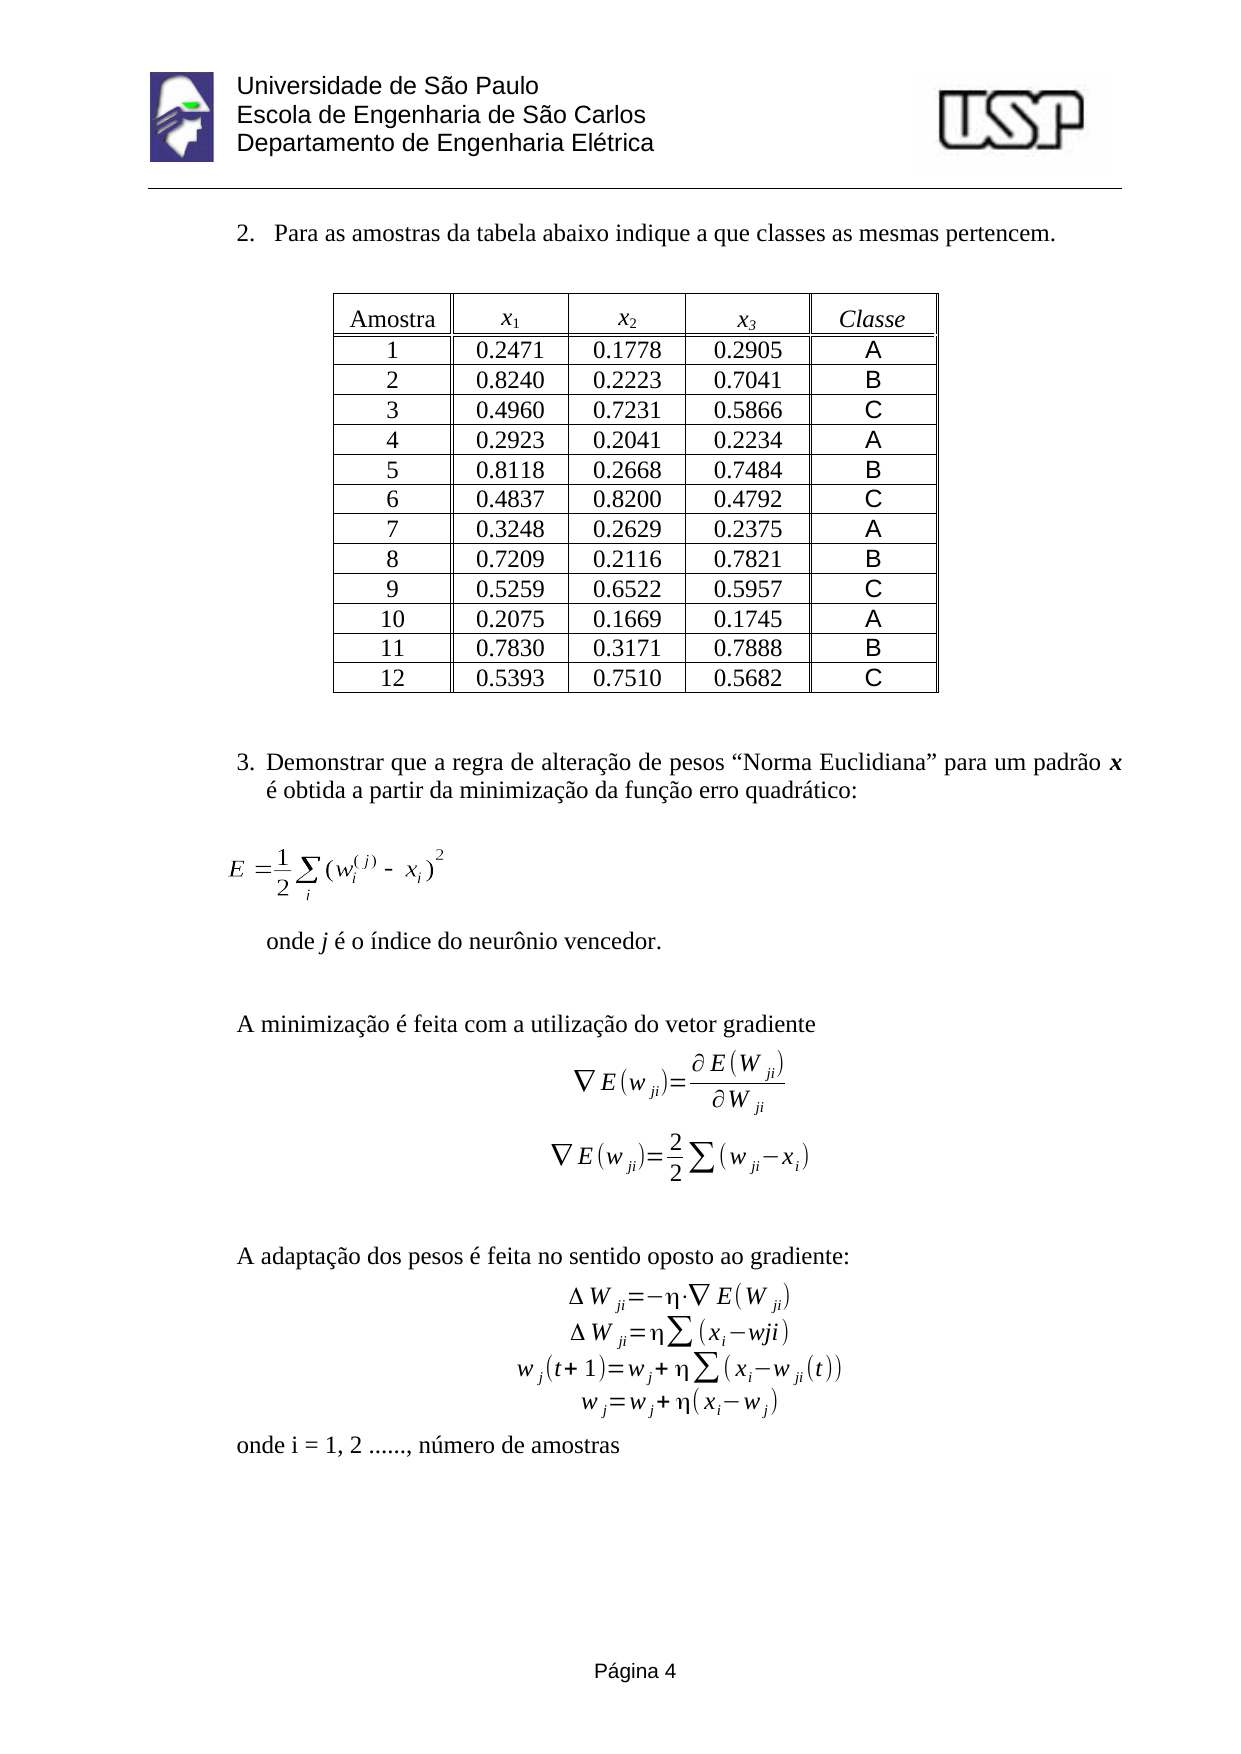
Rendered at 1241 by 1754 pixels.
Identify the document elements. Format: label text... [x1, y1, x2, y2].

table_cell 0.2629 [569, 514, 685, 543]
table_cell 0.5682 [686, 663, 809, 692]
table_cell 0.2116 [569, 544, 685, 573]
table_cell 0.2234 [686, 425, 809, 454]
text 3. Demonstrar que a regra de alteração de pesos “Norma Euclidiana” para um padrão x é obtida a partir da minimização da função erro quadrático: [236, 747, 1122, 804]
table_cell 7 [334, 514, 450, 543]
table_cell 10 [334, 604, 450, 632]
table_cell 5 [334, 455, 450, 483]
table_cell 0.7821 [686, 544, 809, 573]
table_cell 0.5957 [686, 574, 809, 603]
table_cell 0.8118 [454, 455, 568, 483]
table_cell 11 [334, 634, 450, 662]
table_cell 3 [334, 395, 450, 424]
table_cell 0.3248 [454, 514, 568, 543]
table_cell C [812, 485, 936, 513]
table_cell 0.5393 [454, 663, 568, 692]
table_cell B [812, 455, 936, 483]
table_cell 0.4792 [686, 485, 809, 513]
table_cell 0.7888 [686, 634, 809, 662]
table_header Amostra [334, 294, 450, 333]
table_cell 0.2668 [569, 455, 685, 483]
table_cell 0.7209 [454, 544, 568, 573]
table_cell 1 [334, 337, 450, 364]
table_cell A [812, 514, 936, 543]
table_cell 0.2041 [569, 425, 685, 454]
picture [918, 71, 1112, 175]
table_cell 0.7484 [686, 455, 809, 483]
table_cell 0.4837 [454, 485, 568, 513]
table_cell 2 [334, 365, 450, 394]
table_cell 0.7830 [454, 634, 568, 662]
table_cell 0.5866 [686, 395, 809, 424]
table_cell 0.4960 [454, 395, 568, 424]
table_header x3 [686, 294, 809, 333]
table_cell 0.1669 [569, 604, 685, 632]
table_cell 0.7231 [569, 395, 685, 424]
table_header x1 [454, 294, 568, 333]
table_cell A [810, 333, 937, 364]
table_cell C [812, 574, 936, 603]
table_cell 9 [334, 574, 450, 603]
table_cell B [812, 544, 936, 573]
table_cell 0.6522 [569, 574, 685, 603]
table_header Classe [812, 294, 936, 333]
text A minimização é feita com a utilização do vetor gradiente [236, 1009, 1122, 1037]
table_cell 12 [334, 663, 450, 692]
table_cell 0.8240 [454, 365, 568, 394]
text onde j é o índice do neurônio vencedor. [266, 926, 1122, 955]
text A adaptação dos pesos é feita no sentido oposto ao gradiente: [236, 1241, 1122, 1270]
table_cell C [812, 395, 936, 424]
table_cell 0.2223 [569, 365, 685, 394]
table_cell 0.3171 [569, 634, 685, 662]
table_cell A [812, 604, 936, 632]
table_cell 4 [334, 425, 450, 454]
picture [149, 72, 214, 162]
table_header x2 [569, 294, 685, 333]
table_cell 6 [334, 485, 450, 513]
table_cell B [812, 365, 936, 394]
table_cell 0.7041 [686, 365, 809, 394]
table_cell 0.5259 [454, 574, 568, 603]
table_cell B [812, 634, 936, 662]
table_cell 0.7510 [569, 663, 685, 692]
table_cell 0.2075 [454, 604, 568, 632]
table_cell 0.2905 [686, 337, 809, 364]
table_cell 0.1745 [686, 604, 809, 632]
table_cell A [812, 425, 936, 454]
table_cell 0.1778 [569, 337, 685, 364]
table_cell 0.2471 [454, 337, 568, 364]
list Para as amostras da tabela abaixo indique a que classes as mesmas pertencem. [236, 218, 1122, 246]
text onde i = 1, 2 ......, número de amostras [236, 1431, 1122, 1459]
table_cell 0.2375 [686, 514, 809, 543]
table_cell 0.8200 [569, 485, 685, 513]
table_cell 8 [334, 544, 450, 573]
table_cell C [812, 663, 936, 692]
table_cell 0.2923 [454, 425, 568, 454]
